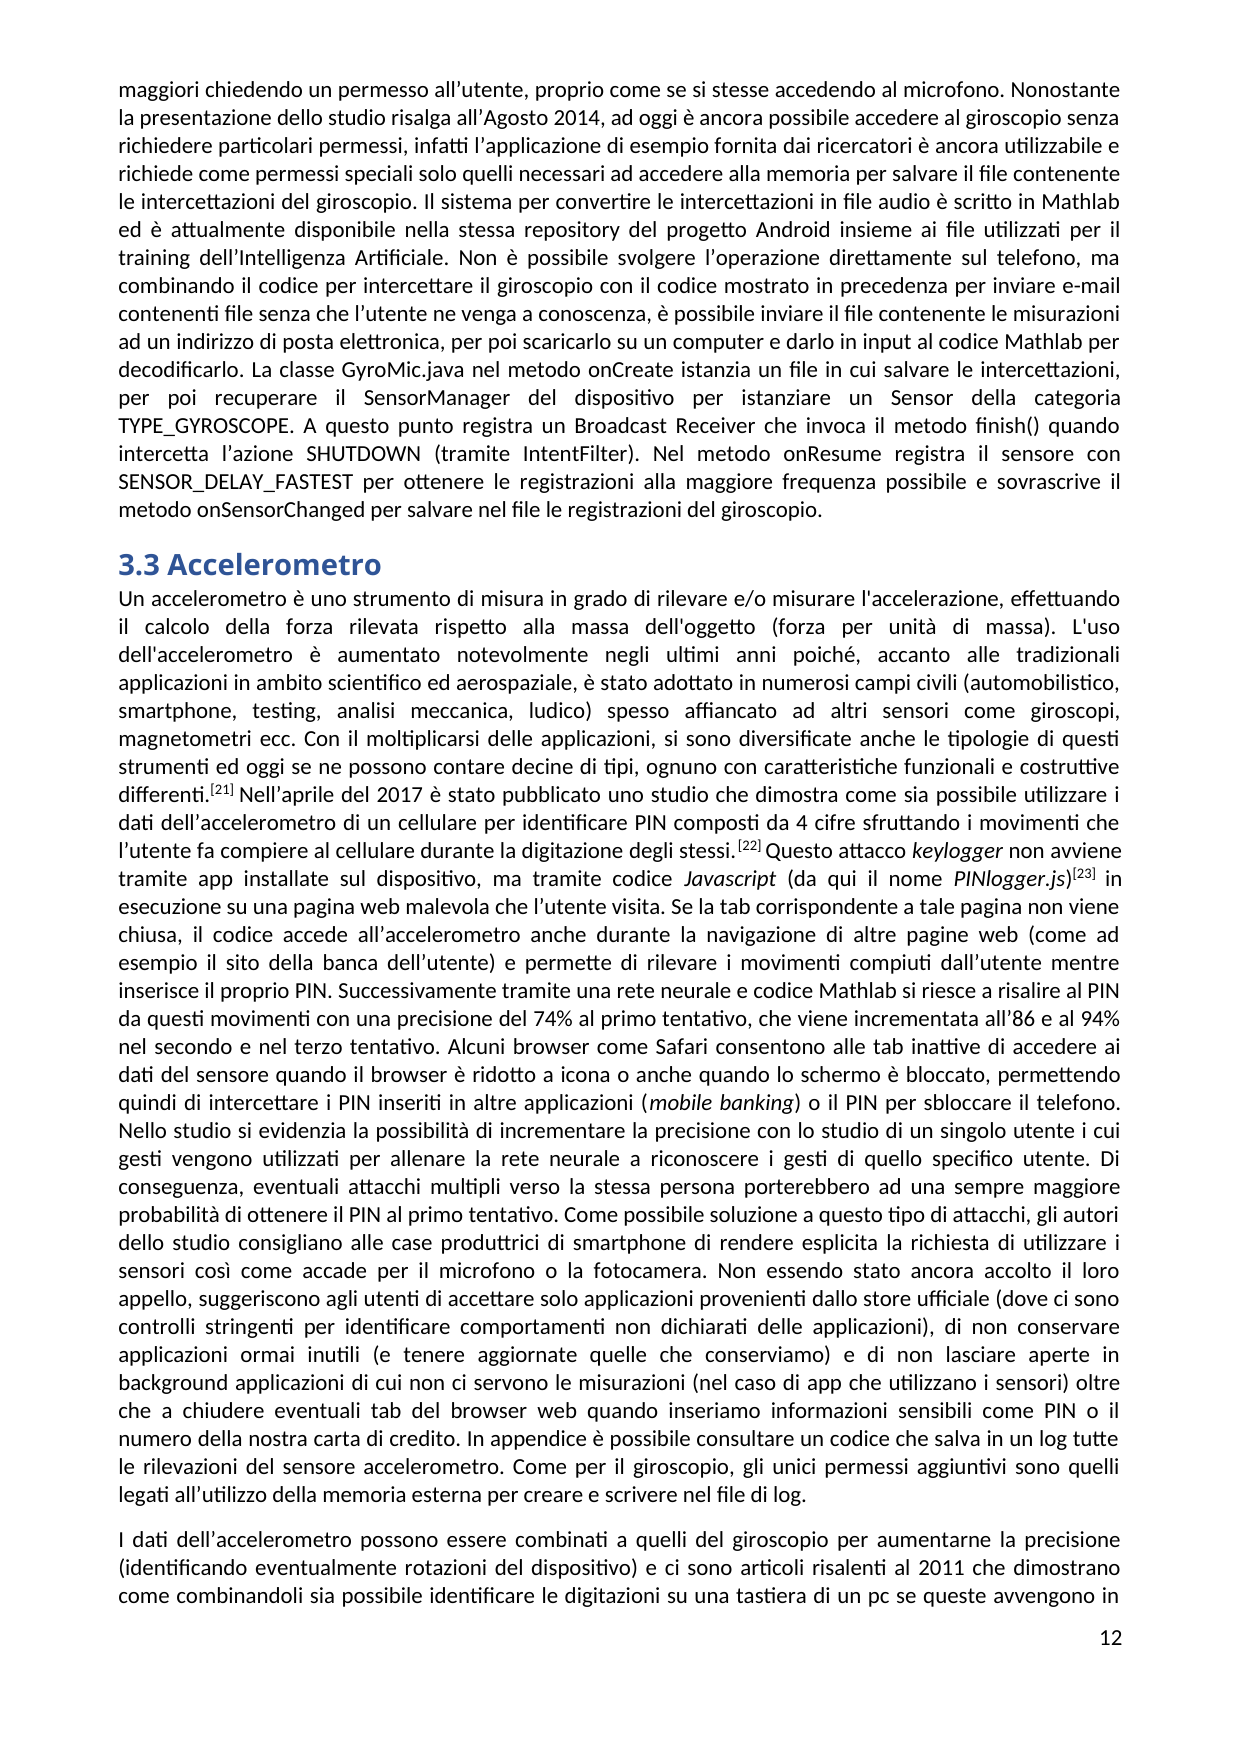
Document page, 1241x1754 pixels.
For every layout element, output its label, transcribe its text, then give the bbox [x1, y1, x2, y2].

subtitle 3.3 Accelerometro [118, 544, 1122, 584]
text I dati dell’accelerometro possono essere combinati a quelli del giroscopio per aumentarne la precisione (identificando eventualmente rotazioni del dispositivo) e ci sono articoli risalenti al 2011 che dimostrano come combinandoli sia possibile identificare le digitazioni su una tastiera di un pc se queste avvengono in [118, 1525, 1122, 1609]
text maggiori chiedendo un permesso all’utente, proprio come se si stesse accedendo al microfono. Nonostante la presentazione dello studio risalga all’Agosto 2014, ad oggi è ancora possibile accedere al giroscopio senza richiedere particolari permessi, infatti l’applicazione di esempio fornita dai ricercatori è ancora utilizzabile e richiede come permessi speciali solo quelli necessari ad accedere alla memoria per salvare il file contenente le intercettazioni del giroscopio. Il sistema per convertire le intercettazioni in file audio è scritto in Mathlab ed è attualmente disponibile nella stessa repository del progetto Android insieme ai file utilizzati per il training dell’Intelligenza Artificiale. Non è possibile svolgere l’operazione direttamente sul telefono, ma combinando il codice per intercettare il giroscopio con il codice mostrato in precedenza per inviare e-mail contenenti file senza che l’utente ne venga a conoscenza, è possibile inviare il file contenente le misurazioni ad un indirizzo di posta elettronica, per poi scaricarlo su un computer e darlo in input al codice Mathlab per decodificarlo. La classe GyroMic.java nel metodo onCreate istanzia un file in cui salvare le intercettazioni, per poi recuperare il SensorManager del dispositivo per istanziare un Sensor della categoria TYPE_GYROSCOPE. A questo punto registra un Broadcast Receiver che invoca il metodo finish() quando intercetta l’azione SHUTDOWN (tramite IntentFilter). Nel metodo onResume registra il sensore con SENSOR_DELAY_FASTEST per ottenere le registrazioni alla maggiore frequenza possibile e sovrascrive il metodo onSensorChanged per salvare nel file le registrazioni del giroscopio. [118, 75, 1122, 523]
text Un accelerometro è uno strumento di misura in grado di rilevare e/o misurare l'accelerazione, effettuando il calcolo della forza rilevata rispetto alla massa dell'oggetto (forza per unità di massa). L'uso dell'accelerometro è aumentato notevolmente negli ultimi anni poiché, accanto alle tradizionali applicazioni in ambito scientifico ed aerospaziale, è stato adottato in numerosi campi civili (automobilistico, smartphone, testing, analisi meccanica, ludico) spesso affiancato ad altri sensori come giroscopi, magnetometri ecc. Con il moltiplicarsi delle applicazioni, si sono diversificate anche le tipologie di questi strumenti ed oggi se ne possono contare decine di tipi, ognuno con caratteristiche funzionali e costruttive differenti.[21] Nell’aprile del 2017 è stato pubblicato uno studio che dimostra come sia possibile utilizzare i dati dell’accelerometro di un cellulare per identificare PIN composti da 4 cifre sfruttando i movimenti che l’utente fa compiere al cellulare durante la digitazione degli stessi.[22] Questo attacco keylogger non avviene tramite app installate sul dispositivo, ma tramite codice Javascript (da qui il nome PINlogger.js)[23] in esecuzione su una pagina web malevola che l’utente visita. Se la tab corrispondente a tale pagina non viene chiusa, il codice accede all’accelerometro anche durante la navigazione di altre pagine web (come ad esempio il sito della banca dell’utente) e permette di rilevare i movimenti compiuti dall’utente mentre inserisce il proprio PIN. Successivamente tramite una rete neurale e codice Mathlab si riesce a risalire al PIN da questi movimenti con una precisione del 74% al primo tentativo, che viene incrementata all’86 e al 94% nel secondo e nel terzo tentativo. Alcuni browser come Safari consentono alle tab inattive di accedere ai dati del sensore quando il browser è ridotto a icona o anche quando lo schermo è bloccato, permettendo quindi di intercettare i PIN inseriti in altre applicazioni (mobile banking) o il PIN per sbloccare il telefono. Nello studio si evidenzia la possibilità di incrementare la precisione con lo studio di un singolo utente i cui gesti vengono utilizzati per allenare la rete neurale a riconoscere i gesti di quello specifico utente. Di conseguenza, eventuali attacchi multipli verso la stessa persona porterebbero ad una sempre maggiore probabilità di ottenere il PIN al primo tentativo. Come possibile soluzione a questo tipo di attacchi, gli autori dello studio consigliano alle case produttrici di smartphone di rendere esplicita la richiesta di utilizzare i sensori così come accade per il microfono o la fotocamera. Non essendo stato ancora accolto il loro appello, suggeriscono agli utenti di accettare solo applicazioni provenienti dallo store ufficiale (dove ci sono controlli stringenti per identificare comportamenti non dichiarati delle applicazioni), di non conservare applicazioni ormai inutili (e tenere aggiornate quelle che conserviamo) e di non lasciare aperte in background applicazioni di cui non ci servono le misurazioni (nel caso di app che utilizzano i sensori) oltre che a chiudere eventuali tab del browser web quando inseriamo informazioni sensibili come PIN o il numero della nostra carta di credito. In appendice è possibile consultare un codice che salva in un log tutte le rilevazioni del sensore accelerometro. Come per il giroscopio, gli unici permessi aggiuntivi sono quelli legati all’utilizzo della memoria esterna per creare e scrivere nel file di log. [118, 584, 1122, 1508]
